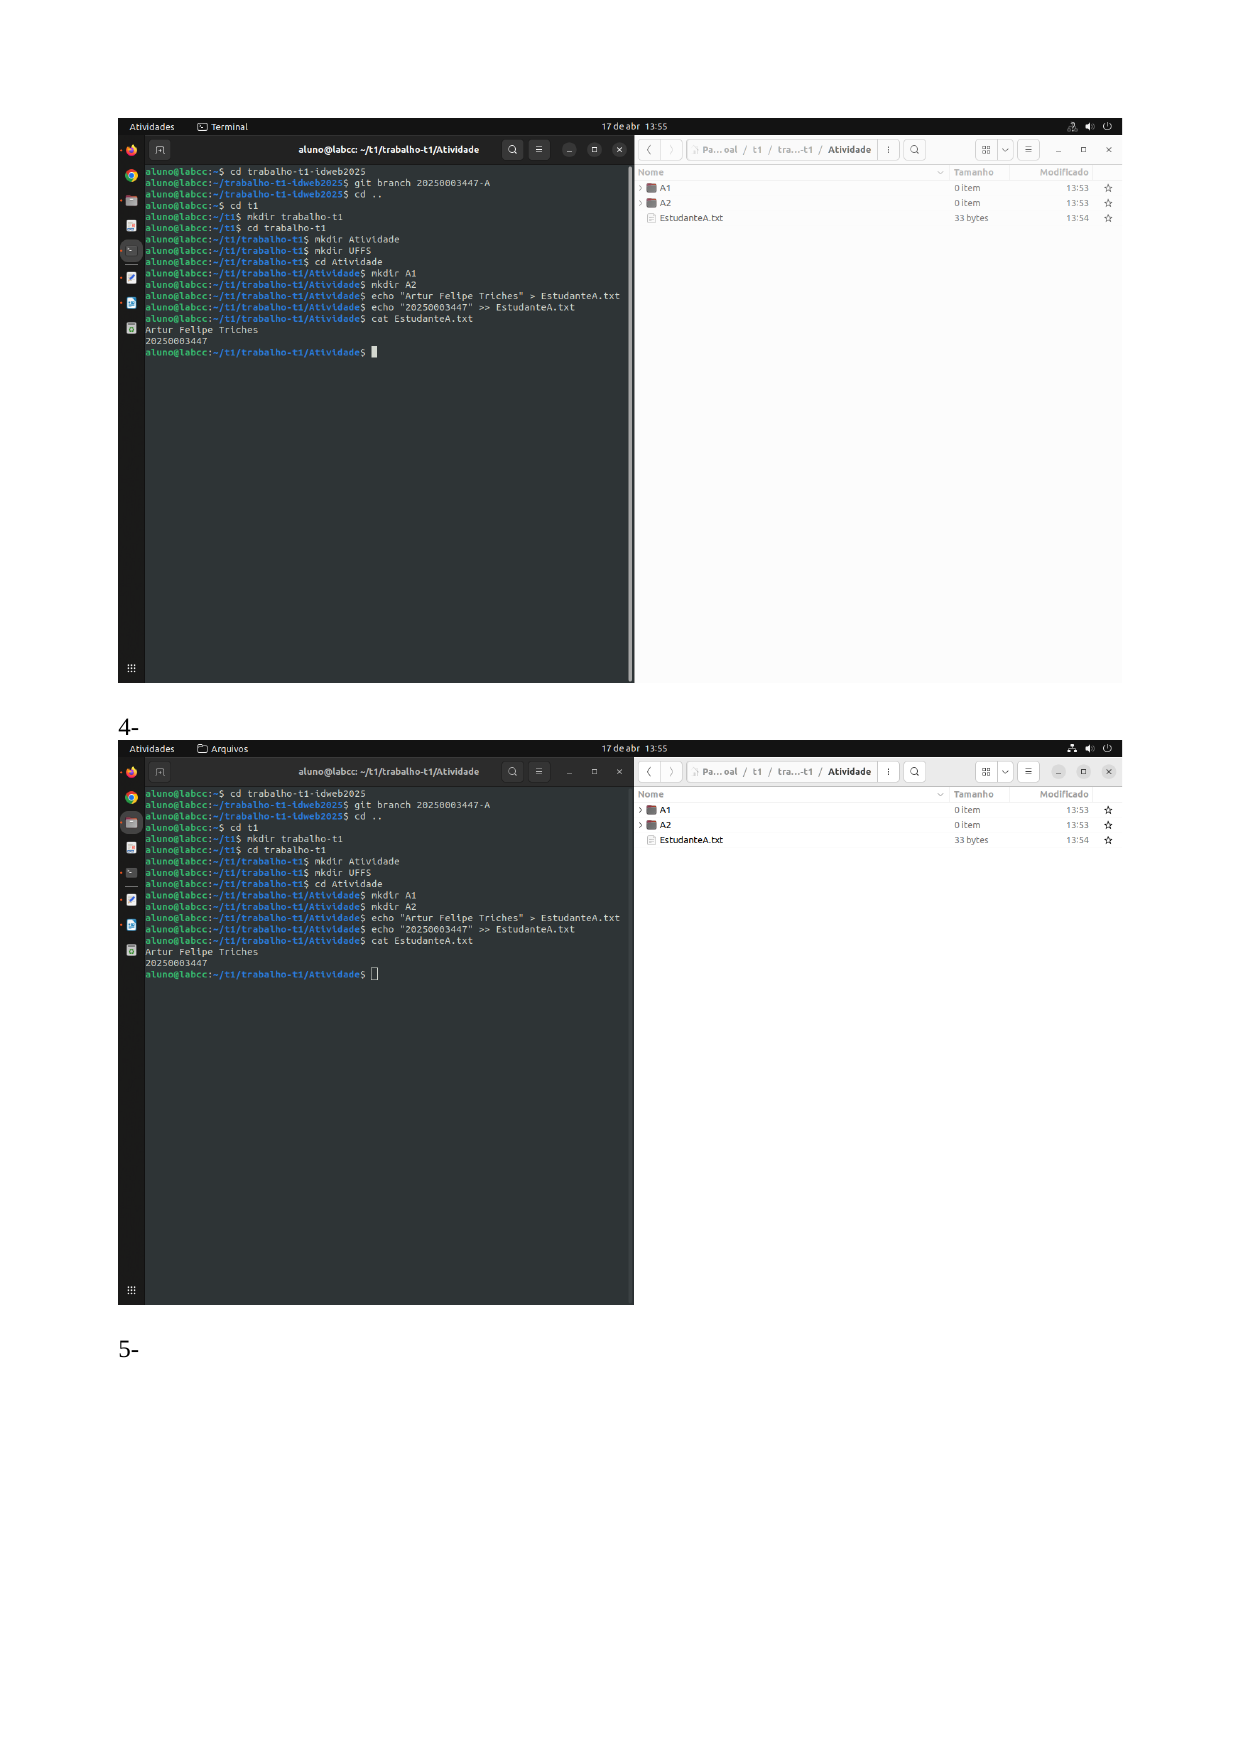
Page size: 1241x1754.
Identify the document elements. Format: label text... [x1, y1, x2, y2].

picture [118, 740, 1123, 1305]
picture [118, 118, 1123, 683]
text 4- [118, 712, 1122, 740]
text 5- [118, 1334, 1122, 1362]
